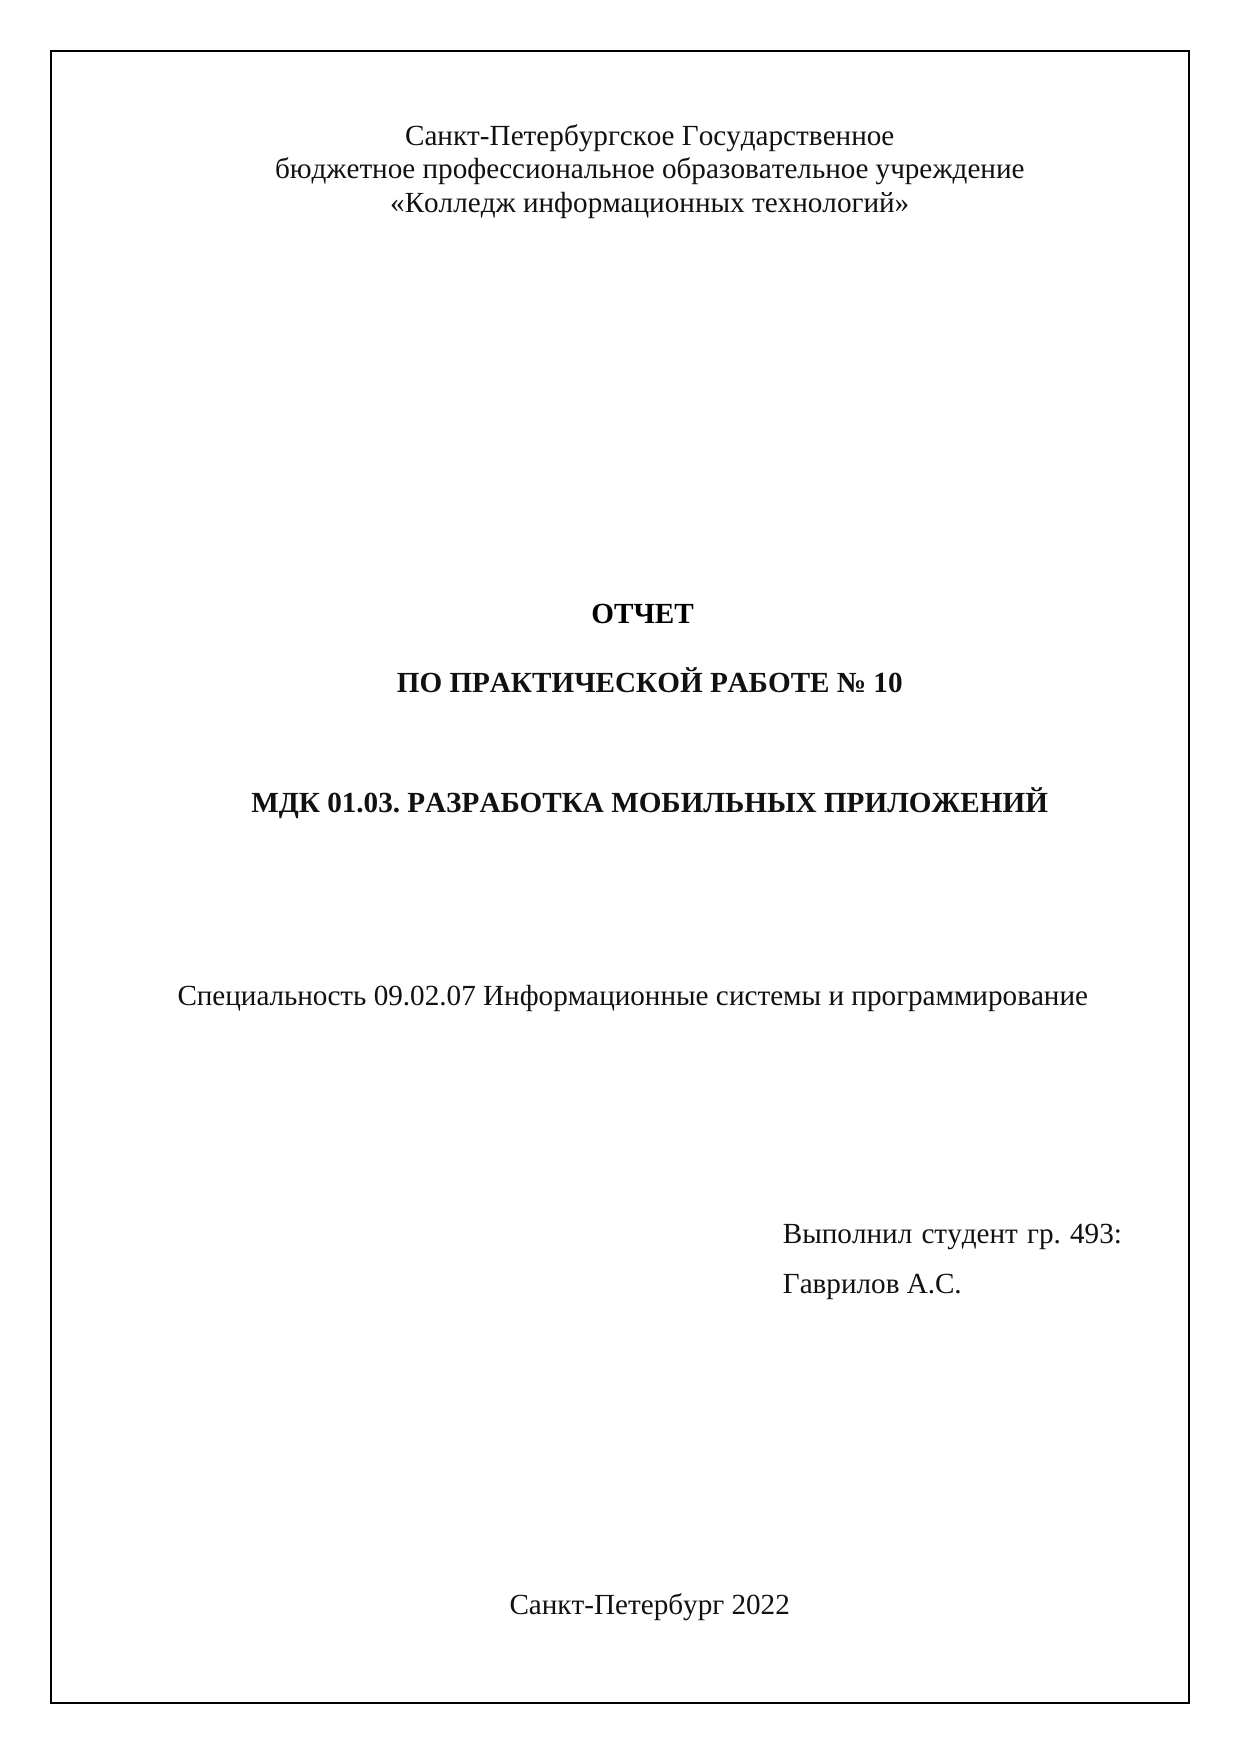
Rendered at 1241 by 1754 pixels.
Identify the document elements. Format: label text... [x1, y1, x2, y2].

text Санкт-Петербургское Государственное [894, 118, 1122, 152]
text Выполнил студент гр. 493: Гаврилов А.С. [783, 1249, 1122, 1300]
text бюджетное профессиональное образовательное учреждение [177, 152, 275, 185]
text МДК 01.03. РАЗРАБОТКА МОБИЛЬНЫХ ПРИЛОЖЕНИЙ [1048, 785, 1122, 818]
text Санкт-Петербург 2022 [177, 1587, 509, 1621]
text МДК 01.03. РАЗРАБОТКА МОБИЛЬНЫХ ПРИЛОЖЕНИЙ [177, 785, 251, 818]
text ПО ПРАКТИЧЕСКОЙ РАБОТЕ № 10 [177, 666, 397, 699]
text Санкт-Петербург 2022 [790, 1587, 1122, 1621]
subtitle ОТЧЕТ [177, 596, 1122, 629]
text «Колледж информационных технологий» [909, 185, 1122, 219]
text Санкт-Петербургское Государственное [177, 118, 405, 152]
text «Колледж информационных технологий» [177, 185, 390, 219]
text бюджетное профессиональное образовательное учреждение [1025, 152, 1122, 185]
text ПО ПРАКТИЧЕСКОЙ РАБОТЕ № 10 [903, 666, 1122, 699]
